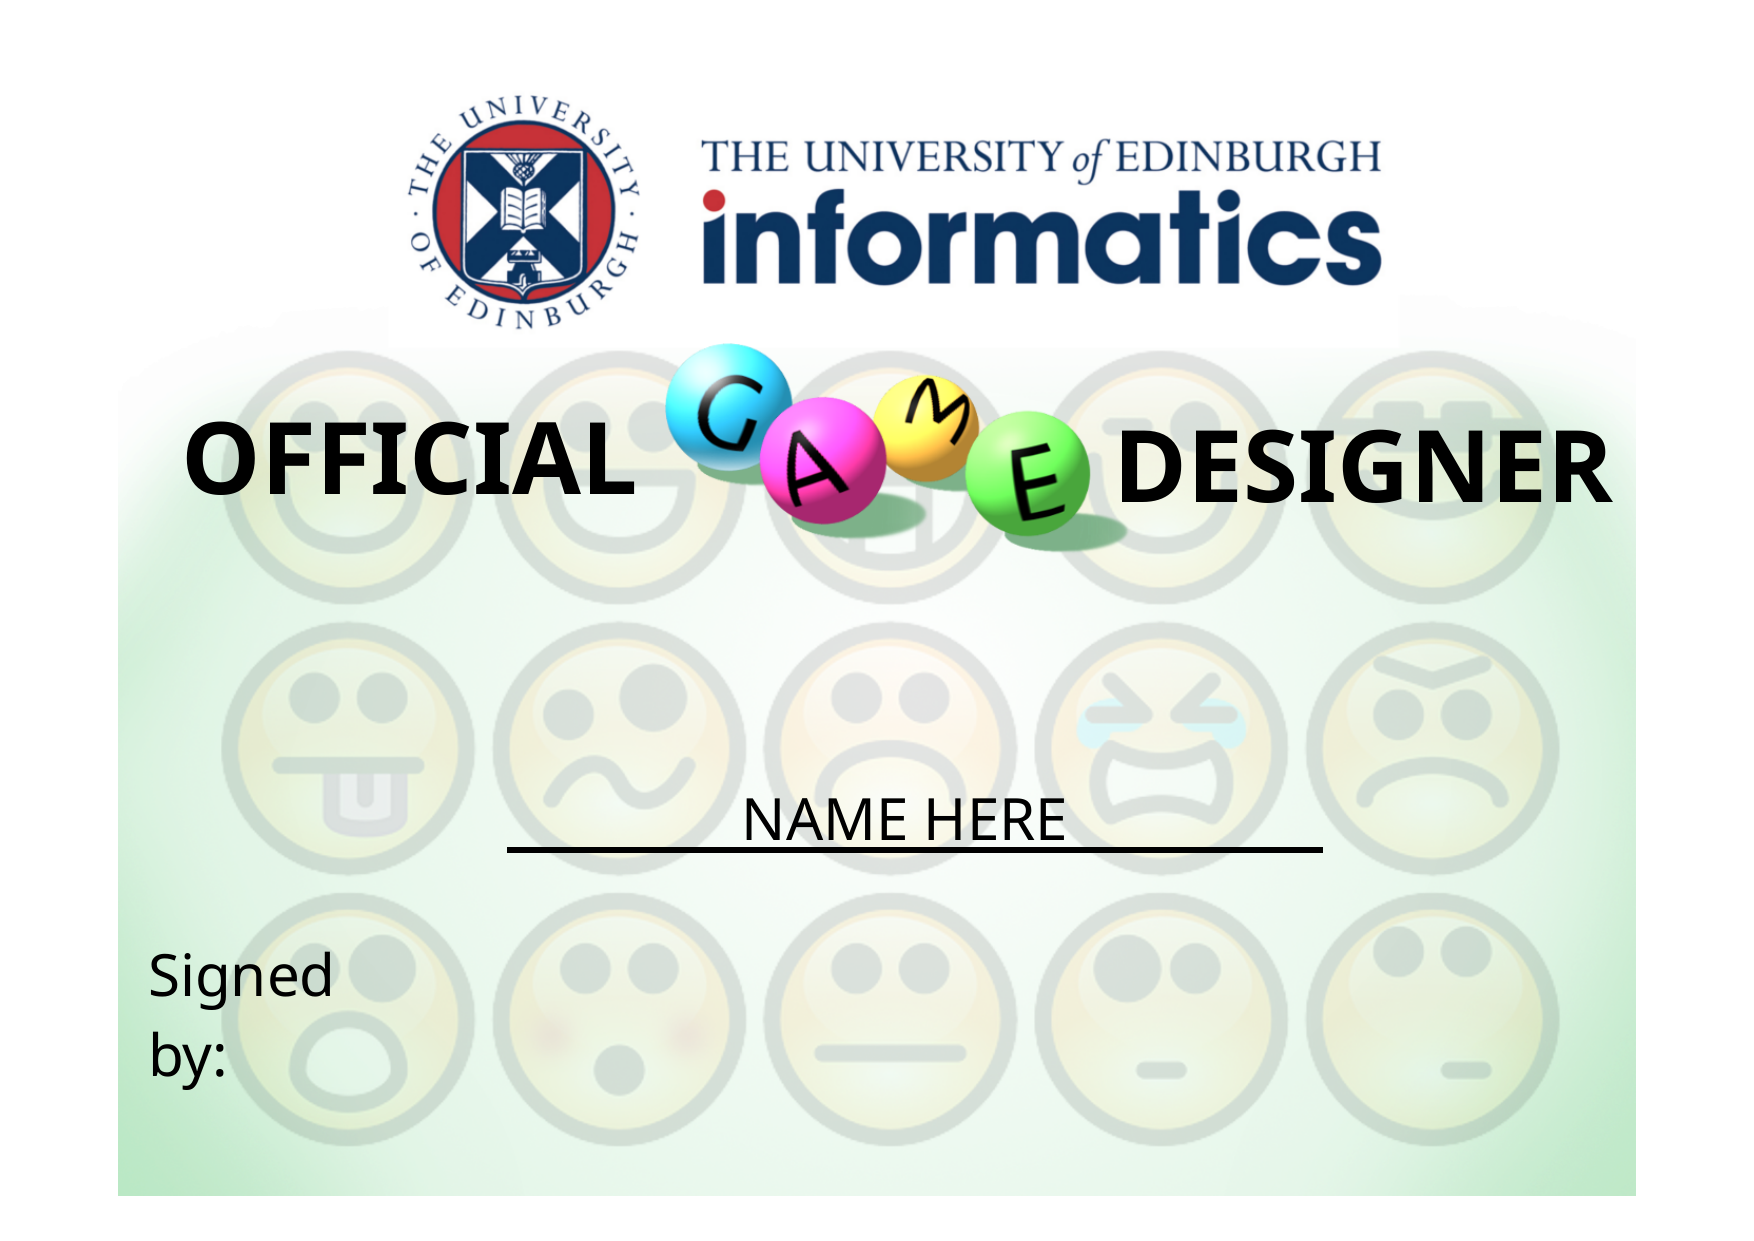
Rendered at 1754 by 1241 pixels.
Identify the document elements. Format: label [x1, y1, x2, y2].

picture [118, 56, 1636, 1196]
